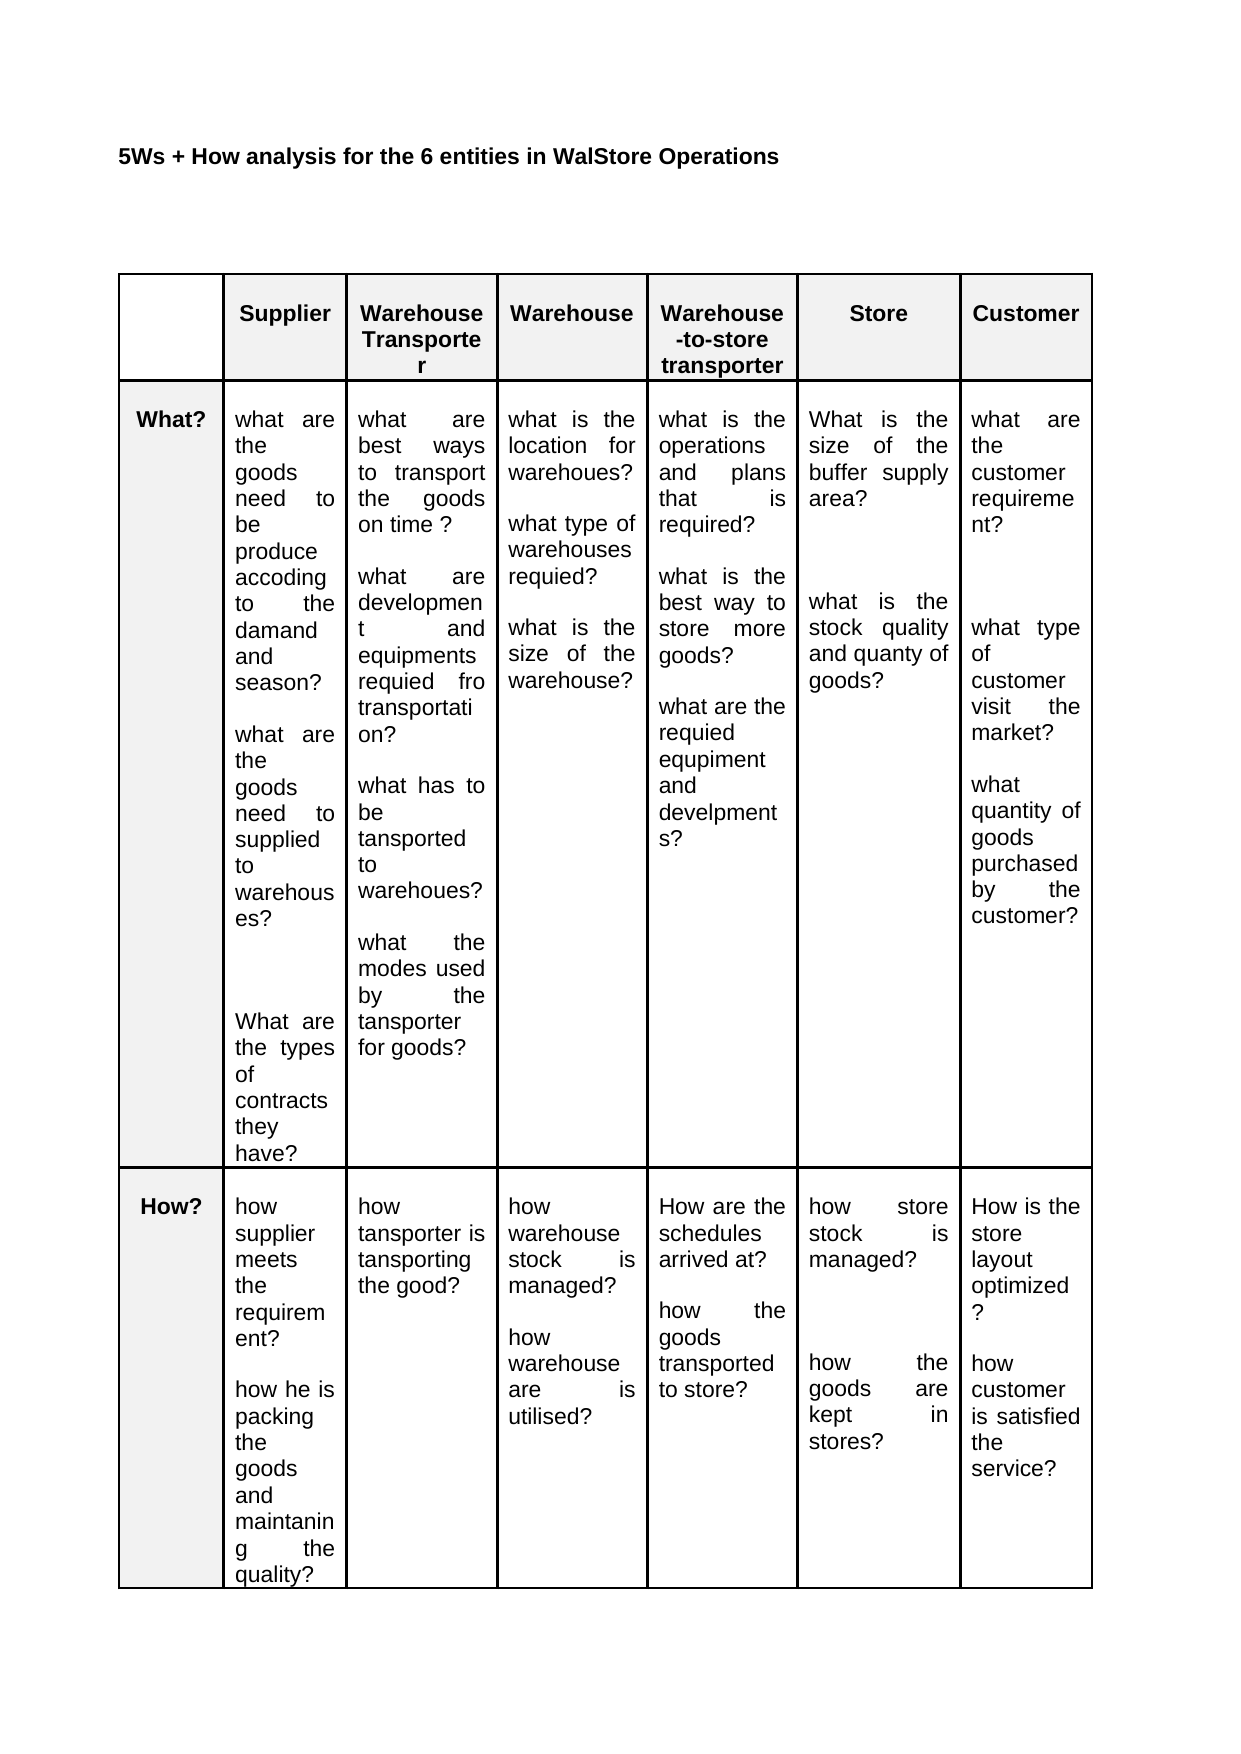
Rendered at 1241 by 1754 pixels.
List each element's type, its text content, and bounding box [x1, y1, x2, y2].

table_cell what are the goods need to be produce accoding to the damand and season? what are the goods need to supplied to warehouses? What are the types of contracts they have? [225, 382, 345, 1166]
table_cell How? [120, 1169, 222, 1587]
table_cell what are best ways to transport the goods on time ? what are development and equipments requied fro transportation? what has to be tansported to warehoues? what the modes used by the tansporter for goods? [348, 382, 496, 1166]
table_cell What is the size of the buffer supply area? what is the stock quality and quanty of goods? [799, 382, 959, 1166]
table_cell what is the operations and plans that is required? what is the best way to store more goods? what are the requied equpiment and develpments? [649, 382, 796, 1166]
table_header Warehouse Transporter [348, 275, 496, 379]
text 5Ws + How analysis for the 6 entities in WalStore Operations [118, 143, 1122, 169]
table_header Store [799, 275, 959, 379]
table_header Customer [962, 275, 1091, 379]
table_cell how store stock is managed? how the goods are kept in stores? [799, 1169, 959, 1587]
table_header Warehouse-to-store transporter [649, 275, 796, 379]
table_header Warehouse [499, 275, 646, 379]
table_cell how tansporter is tansporting the good? [348, 1169, 496, 1587]
table_cell how supplier meets the requirement? how he is packing the goods and maintaning the quality? [225, 1169, 345, 1587]
table_cell How is the store layout optimized? how customer is satisfied the service? [962, 1169, 1091, 1587]
table_cell What? [120, 382, 222, 1166]
table_header Supplier [225, 275, 345, 379]
table_cell what are the customer requirement? what type of customer visit the market? what quantity of goods purchased by the customer? [962, 382, 1091, 1166]
table_header [120, 275, 222, 379]
table_cell How are the schedules arrived at? how the goods transported to store? [649, 1169, 796, 1587]
table_cell what is the location for warehoues? what type of warehouses requied? what is the size of the warehouse? [499, 382, 646, 1166]
table_cell how warehouse stock is managed? how warehouse are is utilised? [499, 1169, 646, 1587]
